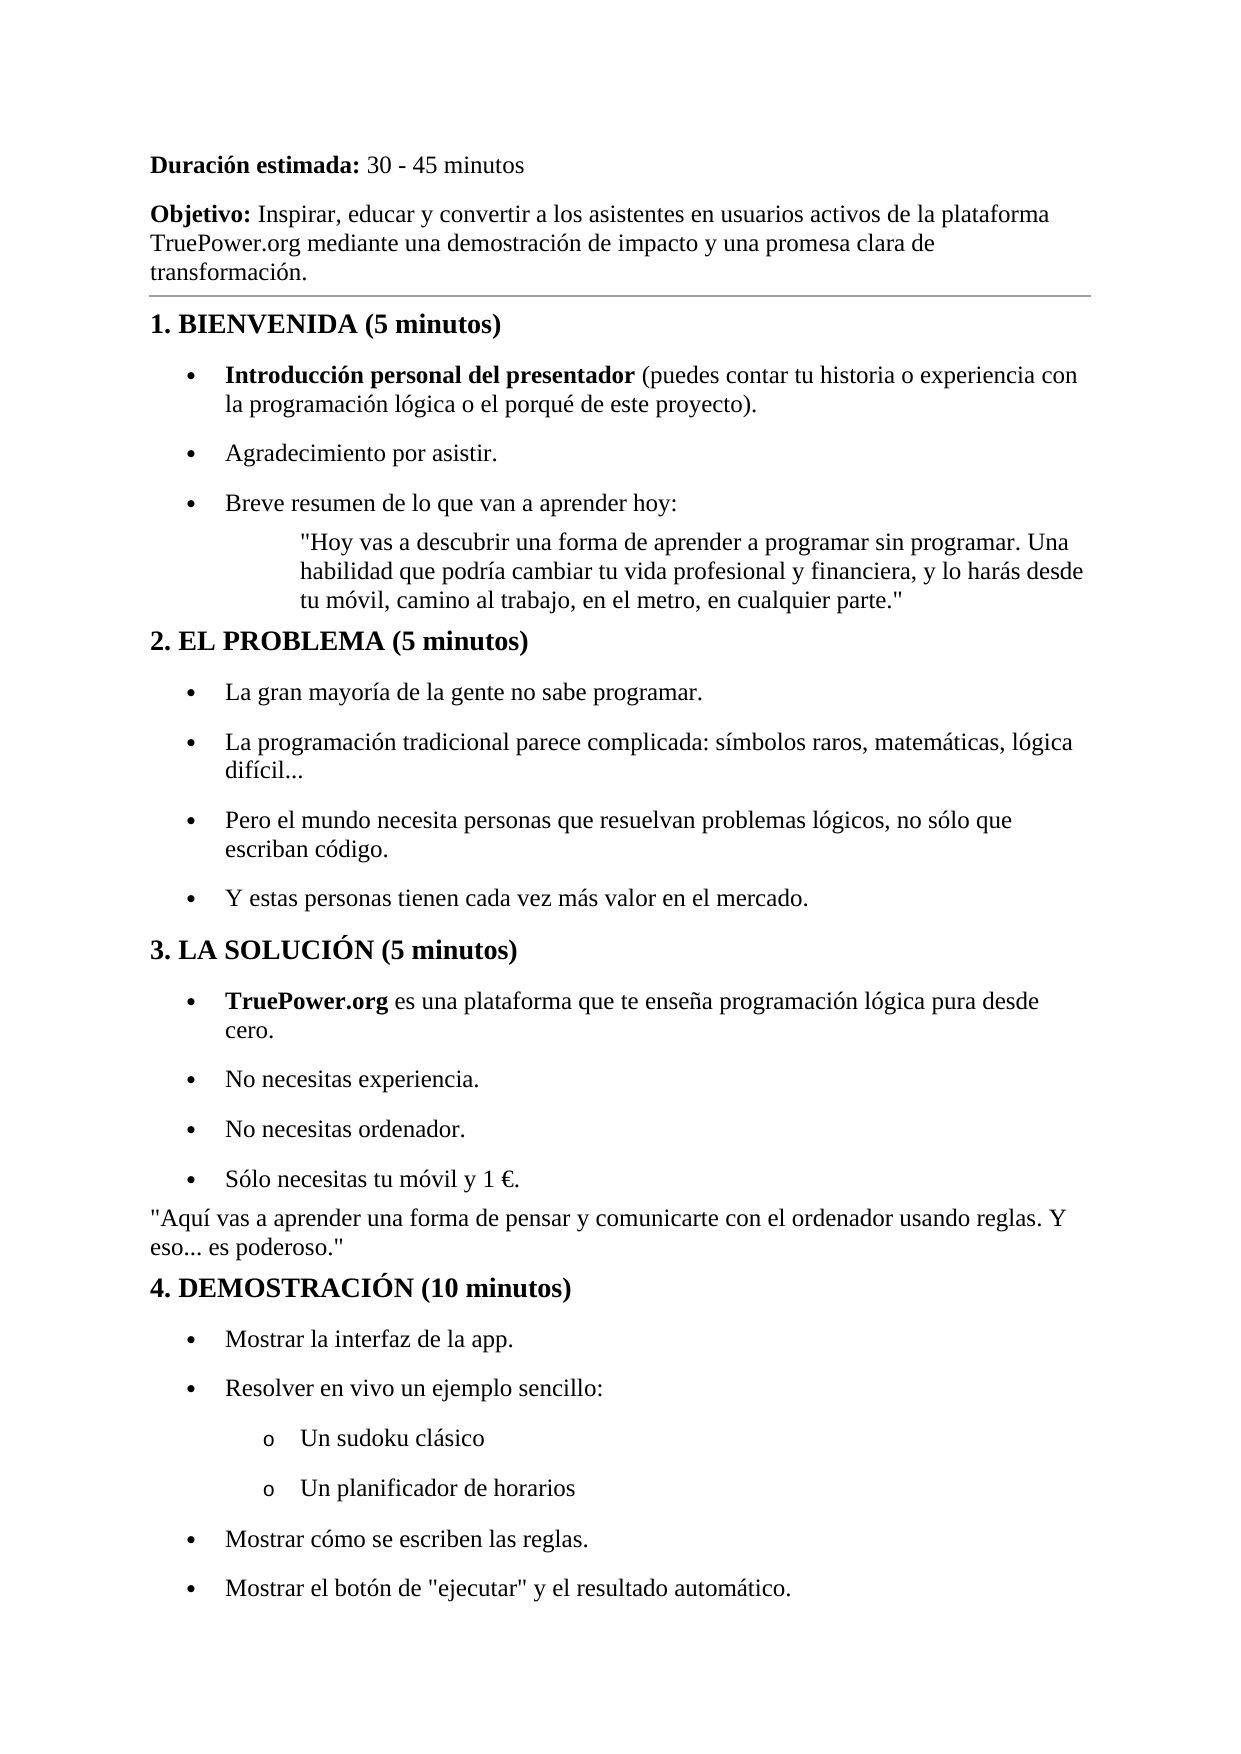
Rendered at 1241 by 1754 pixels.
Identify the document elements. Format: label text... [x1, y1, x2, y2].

list Breve resumen de lo que van a aprender hoy: [187, 488, 1090, 517]
list Y estas personas tienen cada vez más valor en el mercado. [187, 883, 1090, 912]
text "Hoy vas a descubrir una forma de aprender a programar sin programar. Una habilidad que podría cambiar tu vida profesional y financiera, y lo harás desde tu móvil, camino al trabajo, en el metro, en cualquier parte." [300, 527, 1090, 613]
list No necesitas ordenador. [187, 1114, 1090, 1143]
list Resolver en vivo un ejemplo sencillo: [187, 1373, 1090, 1402]
list Sólo necesitas tu móvil y 1 €. [187, 1164, 1090, 1192]
text Objetivo: Inspirar, educar y convertir a los asistentes en usuarios activos de la plataforma TruePower.org mediante una demostración de impacto y una promesa clara de transformación. [150, 199, 1090, 286]
subtitle 3. LA SOLUCIÓN (5 minutos) [150, 933, 1090, 965]
list Agradecimiento por asistir. [187, 438, 1090, 467]
text Duración estimada: 30 - 45 minutos [150, 150, 1090, 179]
list Mostrar el botón de "ejecutar" y el resultado automático. [187, 1573, 1090, 1602]
subtitle 4. DEMOSTRACIÓN (10 minutos) [150, 1271, 1090, 1303]
list Un sudoku clásico [262, 1423, 1090, 1453]
list La programación tradicional parece complicada: símbolos raros, matemáticas, lógica difícil... [187, 727, 1090, 784]
list No necesitas experiencia. [187, 1064, 1090, 1093]
list Mostrar la interfaz de la app. [187, 1324, 1090, 1353]
subtitle 2. EL PROBLEMA (5 minutos) [150, 624, 1090, 656]
list Pero el mundo necesita personas que resuelvan problemas lógicos, no sólo que escriban código. [187, 805, 1090, 862]
list Un planificador de horarios [262, 1473, 1090, 1503]
subtitle 1. BIENVENIDA (5 minutos) [150, 307, 1090, 339]
list La gran mayoría de la gente no sabe programar. [187, 677, 1090, 706]
text "Aquí vas a aprender una forma de pensar y comunicarte con el ordenador usando reglas. Y eso... es poderoso." [150, 1203, 1090, 1260]
list TruePower.org es una plataforma que te enseña programación lógica pura desde cero. [187, 986, 1090, 1044]
list Mostrar cómo se escriben las reglas. [187, 1524, 1090, 1553]
list Introducción personal del presentador (puedes contar tu historia o experiencia con la programación lógica o el porqué de este proyecto). [187, 360, 1090, 418]
